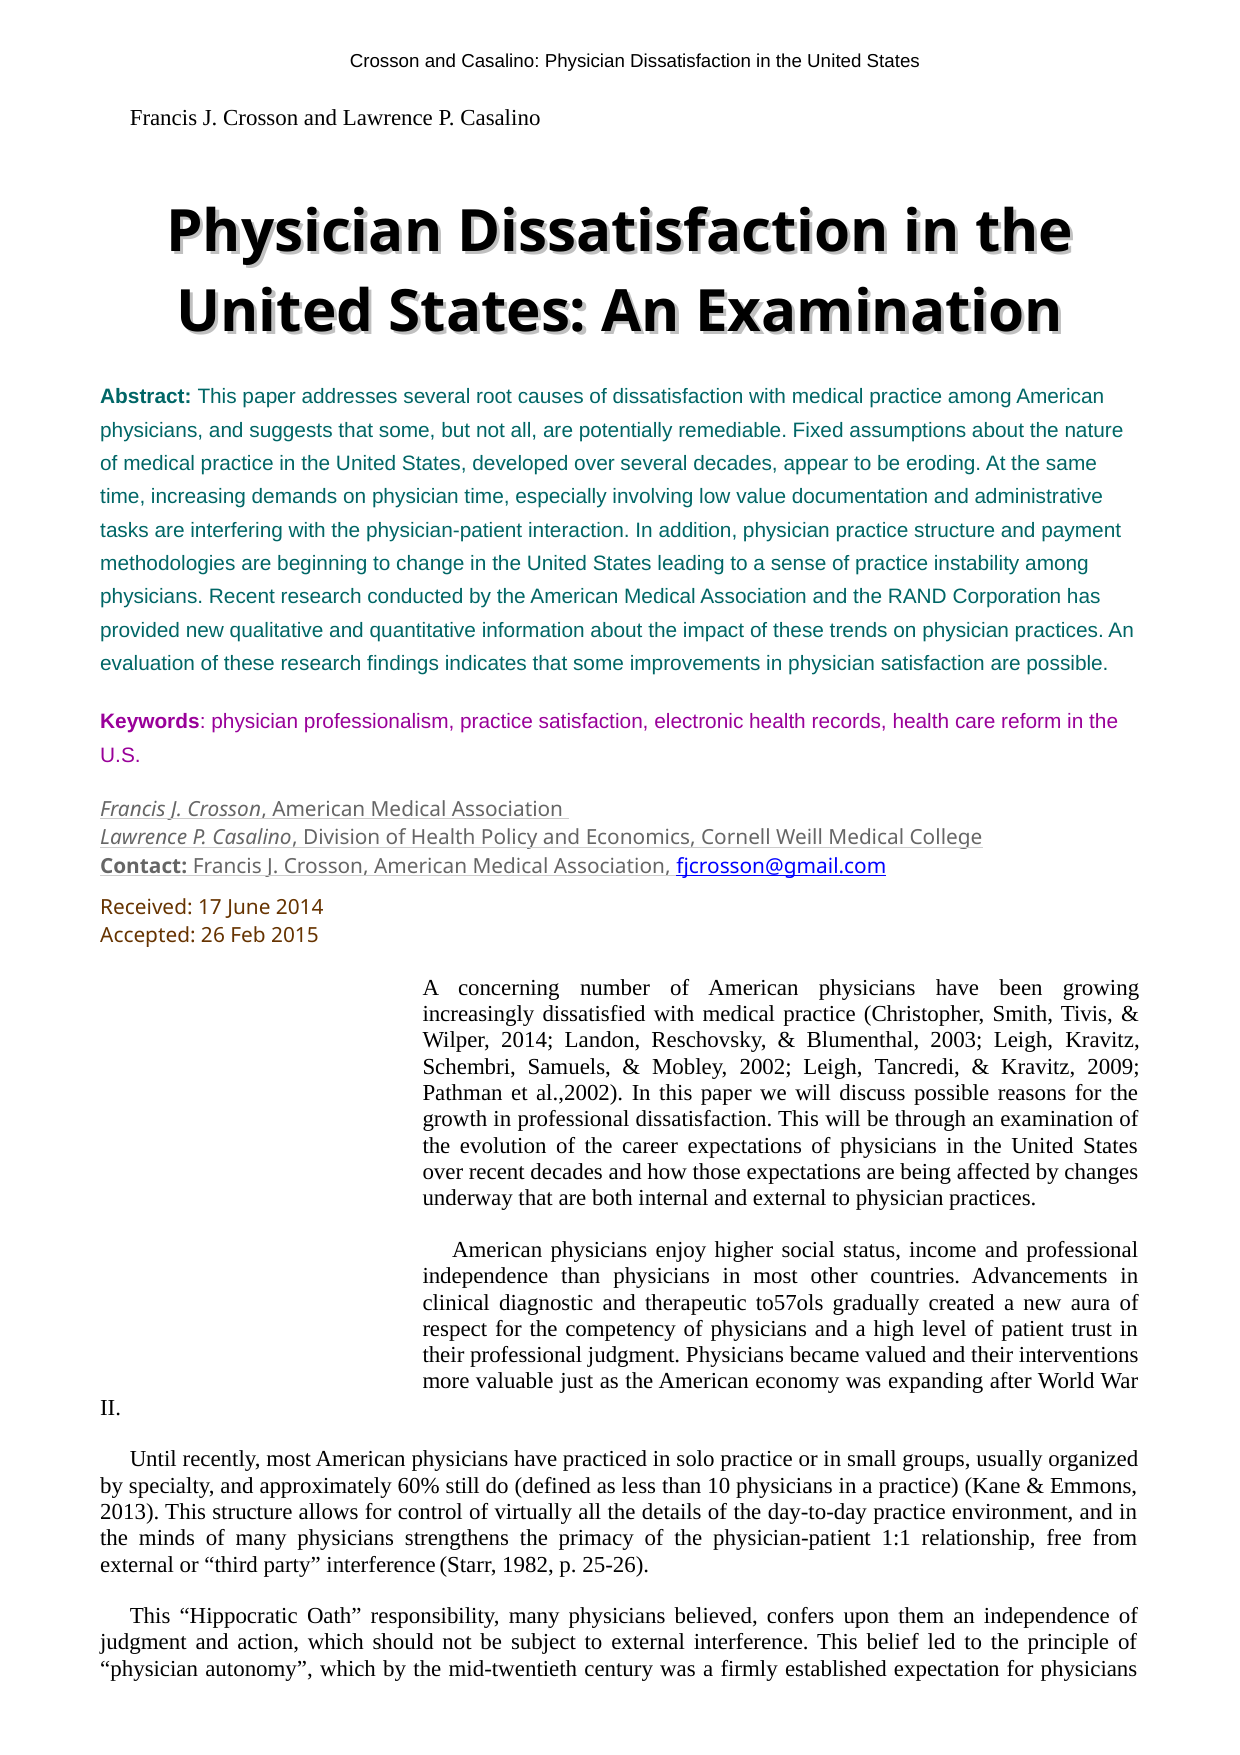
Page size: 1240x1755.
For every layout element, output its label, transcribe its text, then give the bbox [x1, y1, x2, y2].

text Francis J. Crosson, American Medical Association [100, 794, 1139, 822]
text A concerning number of American physicians have been growing increasingly dissatisfied with medical practice (Christopher, Smith, Tivis, & Wilper, 2014; Landon, Reschovsky, & Blumenthal, 2003; Leigh, Kravitz, Schembri, Samuels, & Mobley, 2002; Leigh, Tancredi, & Kravitz, 2009; Pathman et al.,2002). In this paper we will discuss possible reasons for the growth in professional dissatisfaction. This will be through an examination of the evolution of the career expectations of physicians in the United States over recent decades and how those expectations are being affected by changes underway that are both internal and external to physician practices. [100, 974, 1139, 1211]
text Accepted: 26 Feb 2015 [100, 920, 1139, 949]
text Contact: Francis J. Crosson, American Medical Association, fjcrosson@gmail.com [100, 851, 1139, 879]
text American physicians enjoy higher social status, income and professional independence than physicians in most other countries. Advancements in clinical diagnostic and therapeutic to57ols gradually created a new aura of respect for the competency of physicians and a high level of patient trust in their professional judgment. Physicians became valued and their interventions more valuable just as the American economy was expanding after World War II. [100, 1236, 1139, 1420]
text Until recently, most American physicians have practiced in solo practice or in small groups, usually organized by specialty, and approximately 60% still do (defined as less than 10 physicians in a practice) (Kane & Emmons, 2013). This structure allows for control of virtually all the details of the day-to-day practice environment, and in the minds of many physicians strengthens the primacy of the physician-patient 1:1 relationship, free from external or “third party” interference (Starr, 1982, p. 25-26). [100, 1445, 1139, 1577]
title Physician Dissatisfaction in the United States: An Examination [100, 189, 1139, 348]
text This “Hippocratic Oath” responsibility, many physicians believed, confers upon them an independence of judgment and action, which should not be subject to external interference. This belief led to the principle of “physician autonomy”, which by the mid-twentieth century was a firmly established expectation for physicians [100, 1602, 1139, 1681]
text Received: 17 June 2014 [100, 892, 1139, 920]
text Keywords: physician professionalism, practice satisfaction, electronic health records, health care reform in the U.S. [100, 702, 1139, 769]
text Francis J. Crosson and Lawrence P. Casalino [100, 104, 1139, 131]
text Lawrence P. Casalino, Division of Health Policy and Economics, Cornell Weill Medical College [100, 822, 1139, 851]
text Abstract: This paper addresses several root causes of dissatisfaction with medical practice among American physicians, and suggests that some, but not all, are potentially remediable. Fixed assumptions about the nature of medical practice in the United States, developed over several decades, appear to be eroding. At the same time, increasing demands on physician time, especially involving low value documentation and administrative tasks are interfering with the physician-patient interaction. In addition, physician practice structure and payment methodologies are beginning to change in the United States leading to a sense of practice instability among physicians. Recent research conducted by the American Medical Association and the RAND Corporation has provided new qualitative and quantitative information about the impact of these trends on physician practices. An evaluation of these research findings indicates that some improvements in physician satisfaction are possible. [100, 377, 1139, 677]
